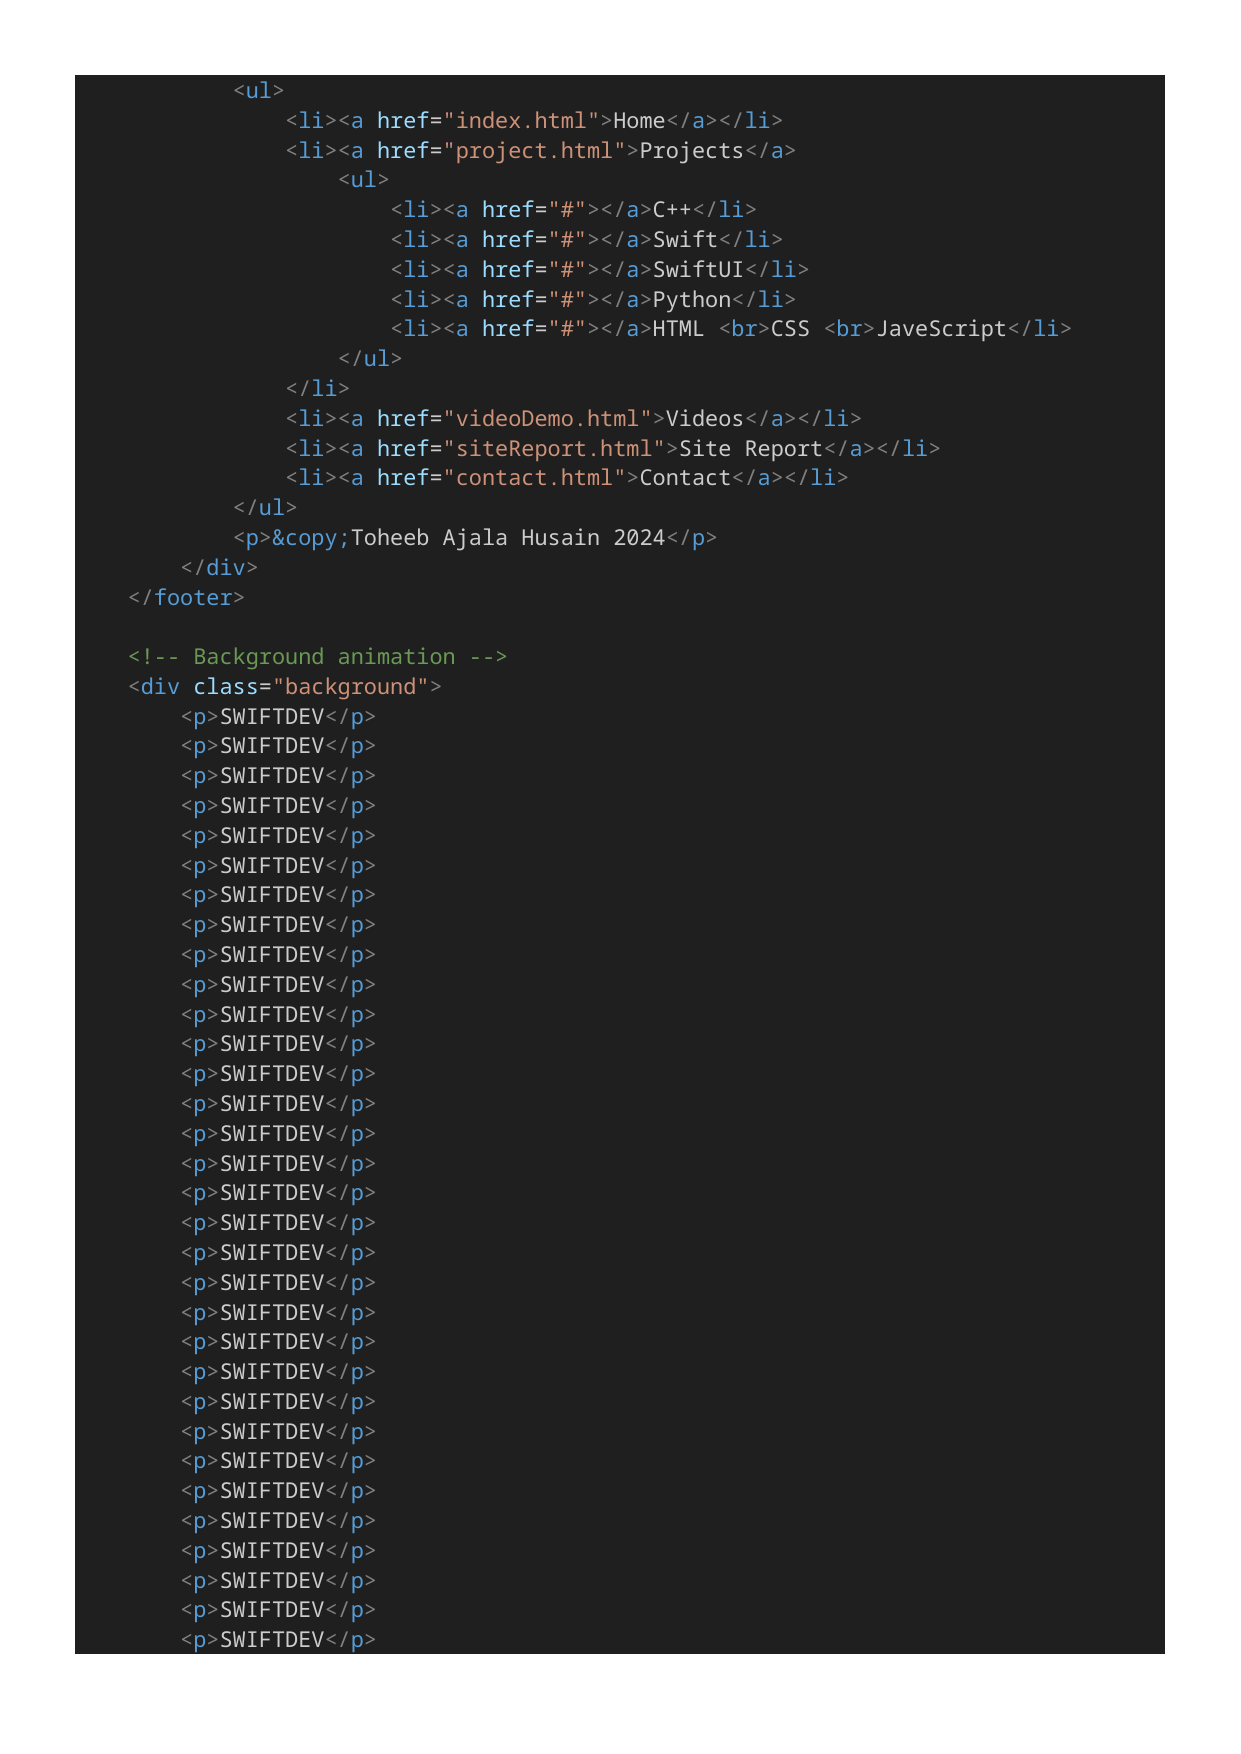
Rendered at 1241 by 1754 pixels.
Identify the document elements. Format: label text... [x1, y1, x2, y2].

text <p>SWIFTDEV</p> [75, 1416, 1165, 1445]
text <li><a href="index.html">Home</a></li> [75, 105, 1165, 134]
text <li><a href="siteReport.html">Site Report</a></li> [75, 432, 1165, 462]
text <p>SWIFTDEV</p> [75, 1118, 1165, 1147]
text <li><a href="#"></a>SwiftUI</li> [75, 254, 1165, 283]
text </li> [75, 373, 1165, 403]
text <p>SWIFTDEV</p> [75, 1207, 1165, 1237]
text <p>SWIFTDEV</p> [75, 820, 1165, 849]
text </footer> [75, 581, 1165, 611]
text <li><a href="#"></a>Python</li> [75, 283, 1165, 313]
text <li><a href="#"></a>C++</li> [75, 194, 1165, 224]
text <p>SWIFTDEV</p> [75, 1058, 1165, 1088]
text <p>SWIFTDEV</p> [75, 1326, 1165, 1356]
text <p>SWIFTDEV</p> [75, 1386, 1165, 1416]
text <ul> [75, 164, 1165, 194]
text <li><a href="videoDemo.html">Videos</a></li> [75, 403, 1165, 432]
text <p>SWIFTDEV</p> [75, 909, 1165, 939]
text <p>SWIFTDEV</p> [75, 1147, 1165, 1177]
text <p>&copy;Toheeb Ajala Husain 2024</p> [75, 522, 1165, 552]
text <p>SWIFTDEV</p> [75, 1564, 1165, 1594]
text <li><a href="contact.html">Contact</a></li> [75, 462, 1165, 492]
text <p>SWIFTDEV</p> [75, 701, 1165, 730]
text <p>SWIFTDEV</p> [75, 879, 1165, 909]
text <p>SWIFTDEV</p> [75, 1624, 1165, 1654]
text </ul> [75, 343, 1165, 373]
text </ul> [75, 492, 1165, 522]
text <p>SWIFTDEV</p> [75, 1296, 1165, 1326]
text <p>SWIFTDEV</p> [75, 1088, 1165, 1118]
text <ul> [75, 75, 1165, 105]
text <p>SWIFTDEV</p> [75, 969, 1165, 998]
text <p>SWIFTDEV</p> [75, 1356, 1165, 1386]
text <!-- Background animation --> [75, 641, 1165, 671]
text <p>SWIFTDEV</p> [75, 730, 1165, 760]
text <div class="background"> [75, 671, 1165, 701]
text <p>SWIFTDEV</p> [75, 998, 1165, 1028]
text <p>SWIFTDEV</p> [75, 1237, 1165, 1267]
text <p>SWIFTDEV</p> [75, 1177, 1165, 1207]
text <p>SWIFTDEV</p> [75, 1445, 1165, 1475]
text <p>SWIFTDEV</p> [75, 790, 1165, 820]
text <p>SWIFTDEV</p> [75, 1535, 1165, 1564]
text <p>SWIFTDEV</p> [75, 760, 1165, 790]
text </div> [75, 552, 1165, 581]
text <li><a href="project.html">Projects</a> [75, 134, 1165, 164]
text <p>SWIFTDEV</p> [75, 1028, 1165, 1058]
text <p>SWIFTDEV</p> [75, 1475, 1165, 1505]
text <p>SWIFTDEV</p> [75, 1267, 1165, 1296]
text <p>SWIFTDEV</p> [75, 1594, 1165, 1624]
text <li><a href="#"></a>HTML <br>CSS <br>JaveScript</li> [75, 313, 1165, 343]
text <p>SWIFTDEV</p> [75, 849, 1165, 879]
text <li><a href="#"></a>Swift</li> [75, 224, 1165, 254]
text <p>SWIFTDEV</p> [75, 939, 1165, 969]
text <p>SWIFTDEV</p> [75, 1505, 1165, 1535]
